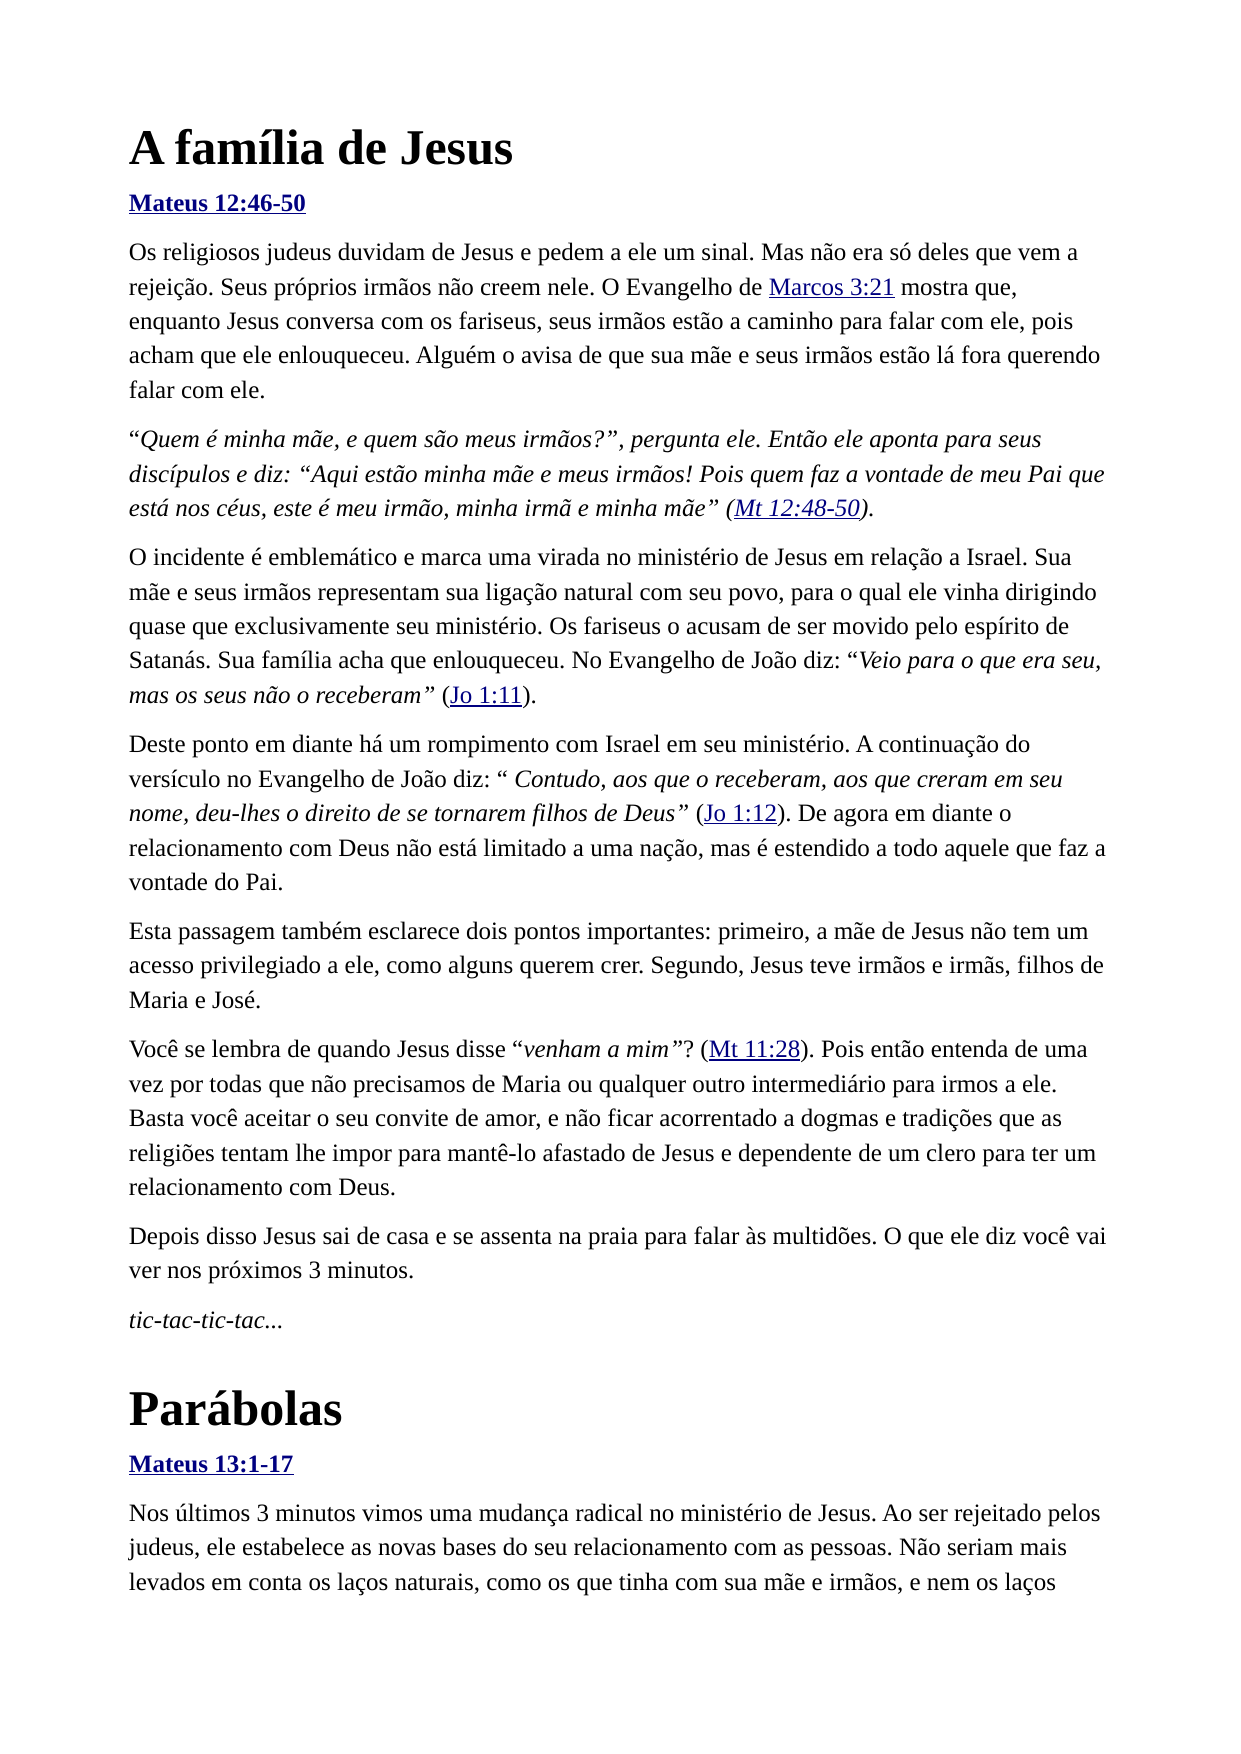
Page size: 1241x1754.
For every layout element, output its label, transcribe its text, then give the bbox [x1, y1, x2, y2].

text Esta passagem também esclarece dois pontos importantes: primeiro, a mãe de Jesus não tem um acesso privilegiado a ele, como alguns querem crer. Segundo, Jesus teve irmãos e irmãs, filhos de Maria e José. [129, 916, 1111, 1014]
text Deste ponto em diante há um rompimento com Israel em seu ministério. A continuação do versículo no Evangelho de João diz: “ Contudo, aos que o receberam, aos que creram em seu nome, deu-lhes o direito de se tornarem filhos de Deus” (Jo 1:12). De agora em diante o relacionamento com Deus não está limitado a uma nação, mas é estendido a todo aquele que faz a vontade do Pai. [129, 729, 1111, 896]
text Nos últimos 3 minutos vimos uma mudança radical no ministério de Jesus. Ao ser rejeitado pelos judeus, ele estabelece as novas bases do seu relacionamento com as pessoas. Não seriam mais levados em conta os laços naturais, como os que tinha com sua mãe e irmãos, e nem os laços [129, 1498, 1111, 1596]
text Mateus 12:46-50 [129, 188, 1111, 217]
text Você se lembra de quando Jesus disse “venham a mim”? (Mt 11:28). Pois então entenda de uma vez por todas que não precisamos de Maria ou qualquer outro intermediário para irmos a ele. Basta você aceitar o seu convite de amor, e não ficar acorrentado a dogmas e tradições que as religiões tentam lhe impor para mantê-lo afastado de Jesus e dependente de um clero para ter um relacionamento com Deus. [129, 1034, 1111, 1201]
text “Quem é minha mãe, e quem são meus irmãos?”, pergunta ele. Então ele aponta para seus discípulos e diz: “Aqui estão minha mãe e meus irmãos! Pois quem faz a vontade de meu Pai que está nos céus, este é meu irmão, minha irmã e minha mãe” (Mt 12:48-50). [129, 424, 1111, 522]
subtitle Parábolas [129, 1379, 1111, 1436]
text O incidente é emblemático e marca uma virada no ministério de Jesus em relação a Israel. Sua mãe e seus irmãos representam sua ligação natural com seu povo, para o qual ele vinha dirigindo quase que exclusivamente seu ministério. Os fariseus o acusam de ser movido pelo espírito de Satanás. Sua família acha que enlouqueceu. No Evangelho de João diz: “Veio para o que era seu, mas os seus não o receberam” (Jo 1:11). [129, 542, 1111, 709]
text Os religiosos judeus duvidam de Jesus e pedem a ele um sinal. Mas não era só deles que vem a rejeição. Seus próprios irmãos não creem nele. O Evangelho de Marcos 3:21 mostra que, enquanto Jesus conversa com os fariseus, seus irmãos estão a caminho para falar com ele, pois acham que ele enlouqueceu. Alguém o avisa de que sua mãe e seus irmãos estão lá fora querendo falar com ele. [129, 237, 1111, 404]
text Mateus 13:1-17 [129, 1449, 1111, 1477]
text Depois disso Jesus sai de casa e se assenta na praia para falar às multidões. O que ele diz você vai ver nos próximos 3 minutos. [129, 1221, 1111, 1284]
text tic-tac-tic-tac... [129, 1305, 1111, 1333]
subtitle A família de Jesus [129, 118, 1111, 176]
